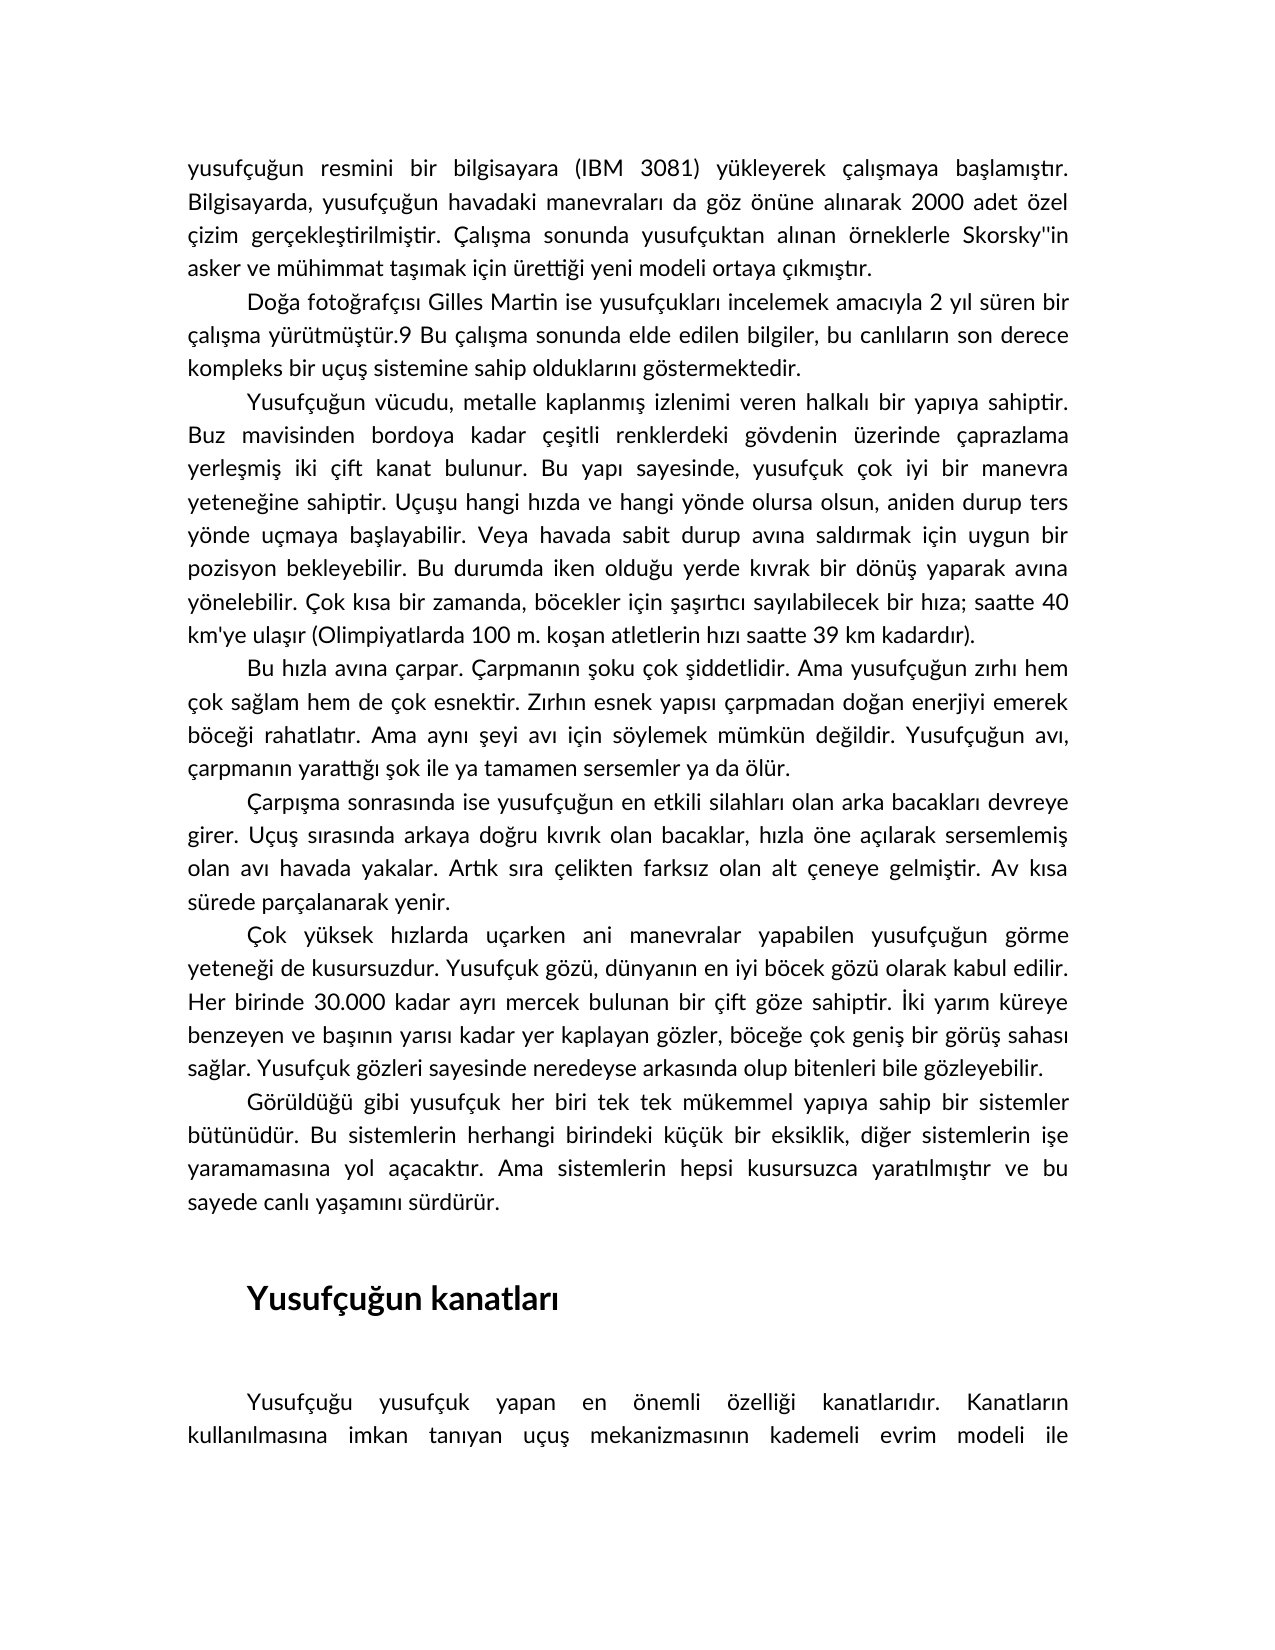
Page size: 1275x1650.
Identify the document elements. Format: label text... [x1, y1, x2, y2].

text Çok yüksek hızlarda uçarken ani manevralar yapabilen yusufçuğun görme yeteneği de kusursuzdur. Yusufçuk gözü, dünyanın en iyi böcek gözü olarak kabul edilir. Her birinde 30.000 kadar ayrı mercek bulunan bir çift göze sahiptir. İki yarım küreye benzeyen ve başının yarısı kadar yer kaplayan gözler, böceğe çok geniş bir görüş sahası sağlar. Yusufçuk gözleri sayesinde neredeyse arkasında olup bitenleri bile gözleyebilir. [187, 917, 1070, 1083]
text Yusufçuğu yusufçuk yapan en önemli özelliği kanatlarıdır. Kanatların kullanılmasına imkan tanıyan uçuş mekanizmasının kademeli evrim modeli ile [187, 1383, 1070, 1450]
subtitle Yusufçuğun kanatları [187, 1283, 1070, 1317]
text Yusufçuğun vücudu, metalle kaplanmış izlenimi veren halkalı bir yapıya sahiptir. Buz mavisinden bordoya kadar çeşitli renklerdeki gövdenin üzerinde çaprazlama yerleşmiş iki çift kanat bulunur. Bu yapı sayesinde, yusufçuk çok iyi bir manevra yeteneğine sahiptir. Uçuşu hangi hızda ve hangi yönde olursa olsun, aniden durup ters yönde uçmaya başlayabilir. Veya havada sabit durup avına saldırmak için uygun bir pozisyon bekleyebilir. Bu durumda iken olduğu yerde kıvrak bir dönüş yaparak avına yönelebilir. Çok kısa bir zamanda, böcekler için şaşırtıcı sayılabilecek bir hıza; saatte 40 km'ye ulaşır (Olimpiyatlarda 100 m. koşan atletlerin hızı saatte 39 km kadardır). [187, 383, 1070, 650]
text yusufçuğun resmini bir bilgisayara (IBM 3081) yükleyerek çalışmaya başlamıştır. Bilgisayarda, yusufçuğun havadaki manevraları da göz önüne alınarak 2000 adet özel çizim gerçekleştirilmiştir. Çalışma sonunda yusufçuktan alınan örneklerle Skorsky''in asker ve mühimmat taşımak için ürettiği yeni modeli ortaya çıkmıştır. [187, 150, 1070, 283]
text Görüldüğü gibi yusufçuk her biri tek tek mükemmel yapıya sahip bir sistemler bütünüdür. Bu sistemlerin herhangi birindeki küçük bir eksiklik, diğer sistemlerin işe yaramamasına yol açacaktır. Ama sistemlerin hepsi kusursuzca yaratılmıştır ve bu sayede canlı yaşamını sürdürür. [187, 1083, 1070, 1217]
text Doğa fotoğrafçısı Gilles Martin ise yusufçukları incelemek amacıyla 2 yıl süren bir çalışma yürütmüştür.9 Bu çalışma sonunda elde edilen bilgiler, bu canlıların son derece kompleks bir uçuş sistemine sahip olduklarını göstermektedir. [187, 283, 1070, 383]
text Bu hızla avına çarpar. Çarpmanın şoku çok şiddetlidir. Ama yusufçuğun zırhı hem çok sağlam hem de çok esnektir. Zırhın esnek yapısı çarpmadan doğan enerjiyi emerek böceği rahatlatır. Ama aynı şeyi avı için söylemek mümkün değildir. Yusufçuğun avı, çarpmanın yarattığı şok ile ya tamamen sersemler ya da ölür. [187, 650, 1070, 783]
text Çarpışma sonrasında ise yusufçuğun en etkili silahları olan arka bacakları devreye girer. Uçuş sırasında arkaya doğru kıvrık olan bacaklar, hızla öne açılarak sersemlemiş olan avı havada yakalar. Artık sıra çelikten farksız olan alt çeneye gelmiştir. Av kısa sürede parçalanarak yenir. [187, 783, 1070, 917]
